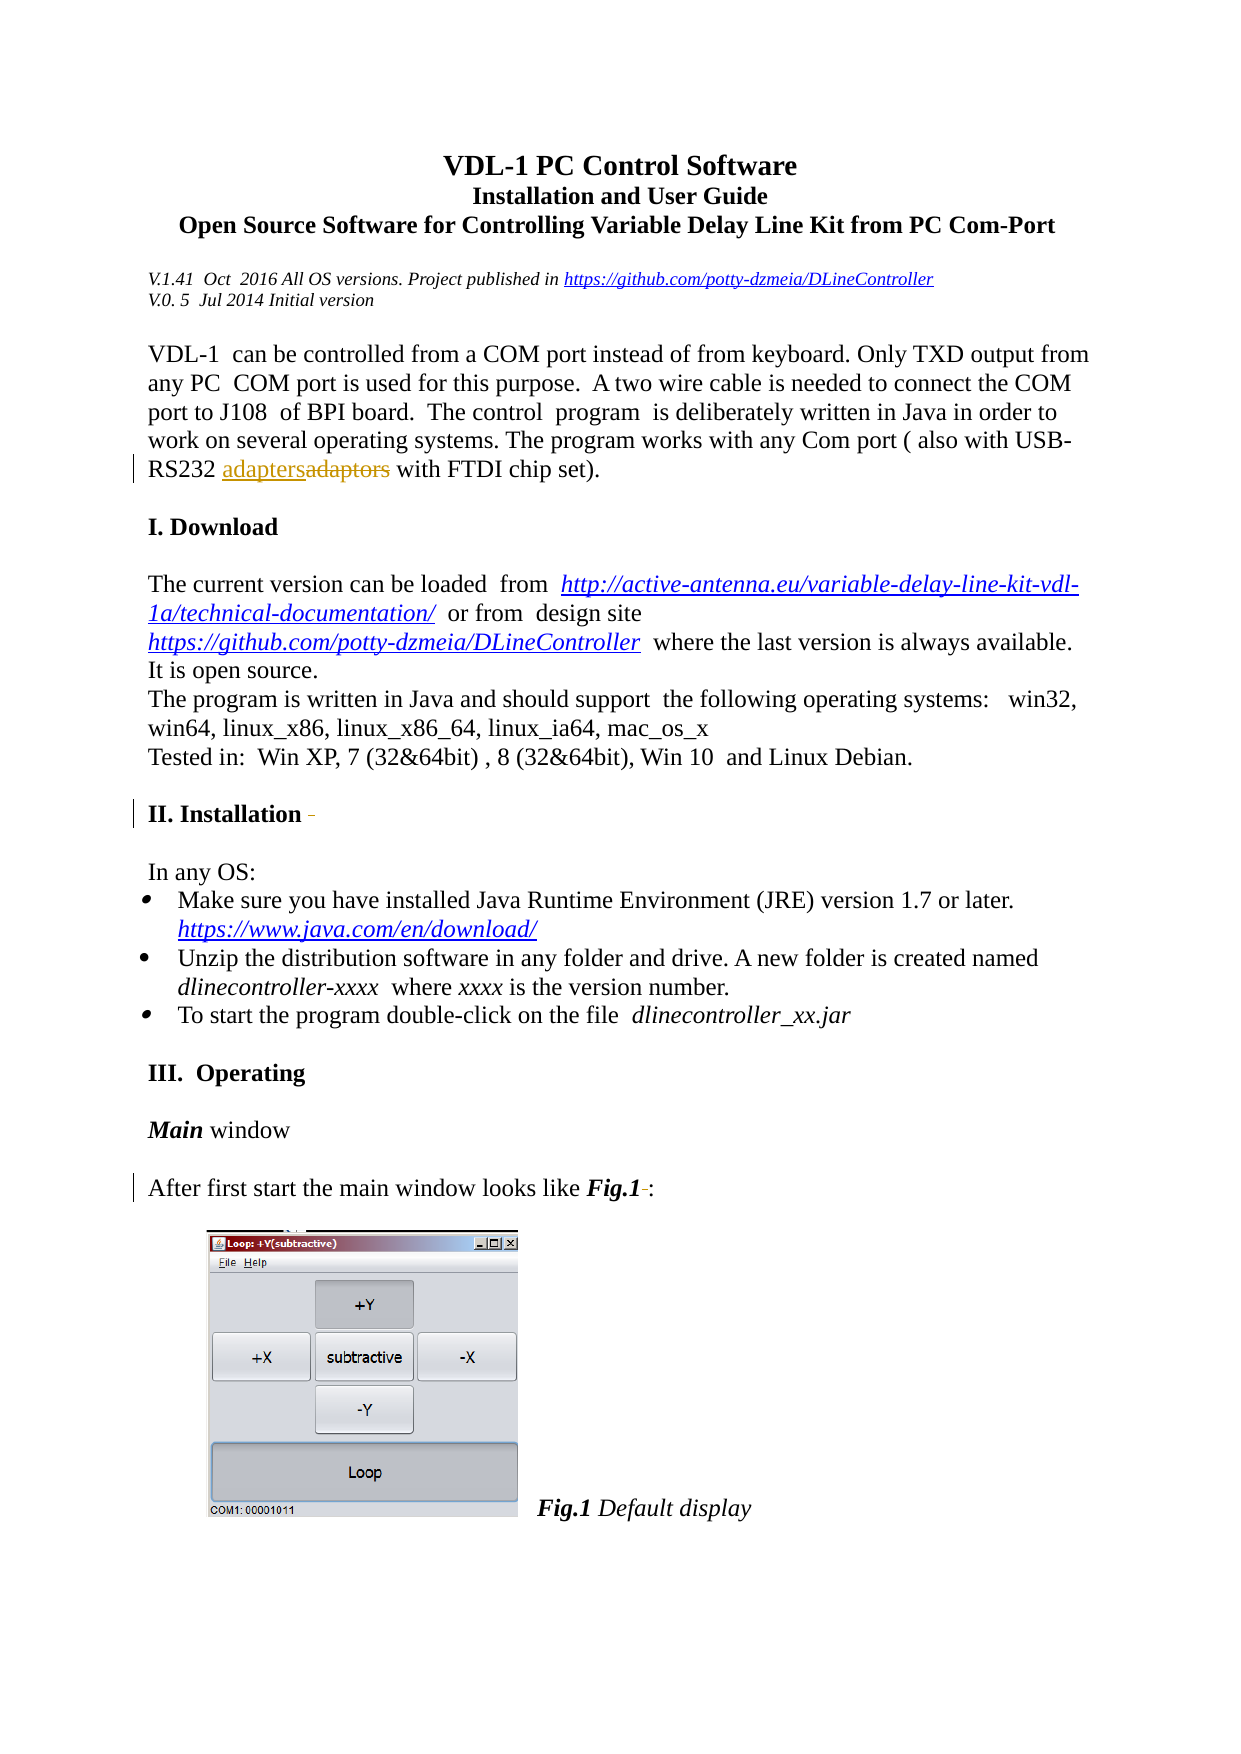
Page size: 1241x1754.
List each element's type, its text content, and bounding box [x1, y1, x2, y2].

text In any OS: [148, 857, 1093, 886]
subtitle Fig.1 Default display [148, 1231, 1093, 1522]
text I. Download [148, 512, 1093, 541]
picture [206, 1230, 518, 1517]
text Main window [148, 1116, 1093, 1144]
text The current version can be loaded from http://active-antenna.eu/variable-delay-line-kit-vdl-1a/technical-documentation/ or from design site https://github.com/potty-dzmeia/DLineController where the last version is always available. It is open source. [148, 569, 1093, 684]
text II. Installation [148, 799, 1093, 828]
text Installation and User Guide [148, 181, 1093, 210]
text VDL-1 can be controlled from a COM port instead of from keyboard. Only TXD output from any PC COM port is used for this purpose. A two wire cable is needed to connect the COM port to J108 of BPI board. The control program is deliberately written in Java in order to work on several operating systems. The program works with any Com port ( also with USB-RS232 adapters with FTDI chip set). [148, 339, 1093, 483]
text III. Operating [148, 1058, 1093, 1087]
text VDL-1 PC Control Software [148, 148, 1093, 181]
text V.1.41 Oct 2016 All OS versions. Project published in https://github.com/potty-dzmeia/DLineController [148, 267, 1093, 289]
list Make sure you have installed Java Runtime Environment (JRE) version 1.7 or later. https://www.java.com/en/download/ [140, 886, 1093, 943]
text After first start the main window looks like Fig.1: [148, 1173, 1093, 1202]
text V.0. 5 Jul 2014 Initial version [148, 289, 1093, 311]
list To start the program double-click on the file dlinecontroller_xx.jar [140, 1001, 1093, 1029]
text Tested in: Win XP, 7 (32&64bit) , 8 (32&64bit), Win 10 and Linux Debian. [148, 742, 1093, 771]
list Unzip the distribution software in any folder and drive. A new folder is created named dlinecontroller-xxxx where xxxx is the version number. [140, 943, 1093, 1001]
text The program is written in Java and should support the following operating systems: win32, win64, linux_x86, linux_x86_64, linux_ia64, mac_os_x [148, 684, 1093, 742]
text Open Source Software for Controlling Variable Delay Line Kit from PC Com-Port [148, 210, 1093, 239]
